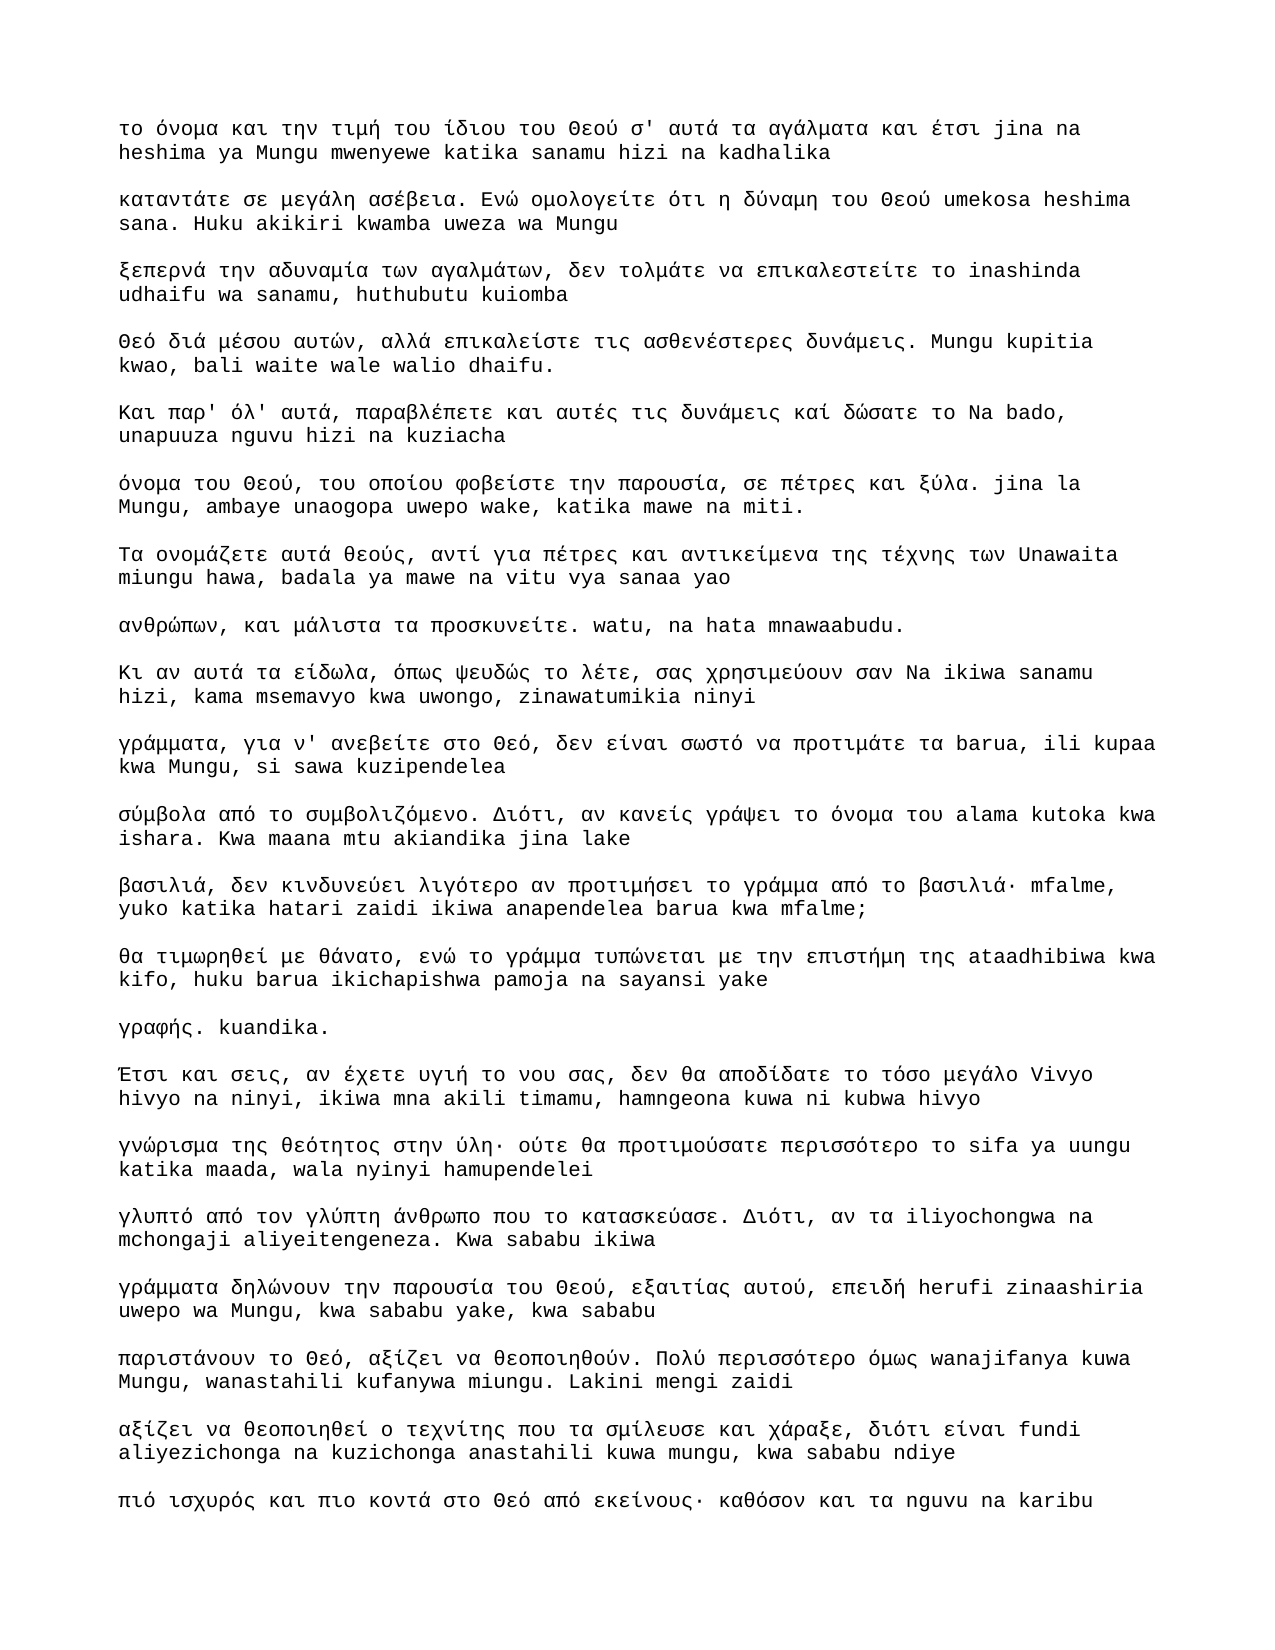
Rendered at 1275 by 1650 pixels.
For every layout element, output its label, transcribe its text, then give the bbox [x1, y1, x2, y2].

text παριστάνουν το Θεό, αξίζει να θεοποιηθούν. Πολύ περισσότερο όμως wanajifanya kuwa Mungu, wanastahili kufanywa miungu. Lakini mengi zaidi [118, 1348, 1157, 1395]
text αξίζει να θεοποιηθεί ο τεχνίτης που τα σμίλευσε και χάραξε, διότι είναι fundi aliyezichonga na kuzichonga anastahili kuwa mungu, kwa sababu ndiye [118, 1419, 1157, 1466]
text Έτσι και σεις, αν έχετε υγιή το νου σας, δεν θα αποδίδατε το τόσο μεγάλο Vivyo hivyo na ninyi, ikiwa mna akili timamu, hamngeona kuwa ni kubwa hivyo [118, 1064, 1157, 1111]
text το όνομα και την τιμή του ίδιου του Θεού σ' αυτά τα αγάλματα και έτσι jina na heshima ya Mungu mwenyewe katika sanamu hizi na kadhalika [118, 118, 1157, 165]
text σύμβολα από το συμβολιζόμενο. Διότι, αν κανείς γράψει το όνομα του alama kutoka kwa ishara. Kwa maana mtu akiandika jina lake [118, 804, 1157, 851]
text ξεπερνά την αδυναμία των αγαλμάτων, δεν τολμάτε να επικαλεστείτε το inashinda udhaifu wa sanamu, huthubutu kuiomba [118, 260, 1157, 307]
text γλυπτό από τον γλύπτη άνθρωπο που το κατασκεύασε. Διότι, αν τα iliyochongwa na mchongaji aliyeitengeneza. Kwa sababu ikiwa [118, 1206, 1157, 1253]
text πιό ισχυρός και πιο κοντά στο Θεό από εκείνους· καθόσον και τα nguvu na karibu [118, 1489, 1157, 1513]
text Τα ονομάζετε αυτά θεούς, αντί για πέτρες και αντικείμενα της τέχνης των Unawaita miungu hawa, badala ya mawe na vitu vya sanaa yao [118, 544, 1157, 591]
text Κι αν αυτά τα είδωλα, όπως ψευδώς το λέτε, σας χρησιμεύουν σαν Na ikiwa sanamu hizi, kama msemavyo kwa uwongo, zinawatumikia ninyi [118, 662, 1157, 709]
text καταντάτε σε μεγάλη ασέβεια. Ενώ ομολογείτε ότι η δύναμη του Θεού umekosa heshima sana. Huku akikiri kwamba uweza wa Mungu [118, 189, 1157, 236]
text γραφής. kuandika. [118, 1017, 1157, 1040]
text Και παρ' όλ' αυτά, παραβλέπετε και αυτές τις δυνάμεις καί δώσατε το Na bado, unapuuza nguvu hizi na kuziacha [118, 402, 1157, 449]
text γράμματα, για ν' ανεβείτε στο Θεό, δεν είναι σωστό να προτιμάτε τα barua, ili kupaa kwa Mungu, si sawa kuzipendelea [118, 733, 1157, 780]
text θα τιμωρηθεί με θάνατο, ενώ το γράμμα τυπώνεται με την επιστήμη της ataadhibiwa kwa kifo, huku barua ikichapishwa pamoja na sayansi yake [118, 946, 1157, 993]
text βασιλιά, δεν κινδυνεύει λιγότερο αν προτιμήσει το γράμμα από το βασιλιά· mfalme, yuko katika hatari zaidi ikiwa anapendelea barua kwa mfalme; [118, 875, 1157, 922]
text γράμματα δηλώνουν την παρουσία του Θεού, εξαιτίας αυτού, επειδή herufi zinaashiria uwepo wa Mungu, kwa sababu yake, kwa sababu [118, 1277, 1157, 1324]
text ανθρώπων, και μάλιστα τα προσκυνείτε. watu, na hata mnawaabudu. [118, 615, 1157, 638]
text Θεό διά μέσου αυτών, αλλά επικαλείστε τις ασθενέστερες δυνάμεις. Mungu kupitia kwao, bali waite wale walio dhaifu. [118, 331, 1157, 378]
text γνώρισμα της θεότητος στην ύλη· ούτε θα προτιμούσατε περισσότερο το sifa ya uungu katika maada, wala nyinyi hamupendelei [118, 1135, 1157, 1182]
text όνομα του Θεού, του οποίου φοβείστε την παρουσία, σε πέτρες και ξύλα. jina la Mungu, ambaye unaogopa uwepo wake, katika mawe na miti. [118, 473, 1157, 520]
